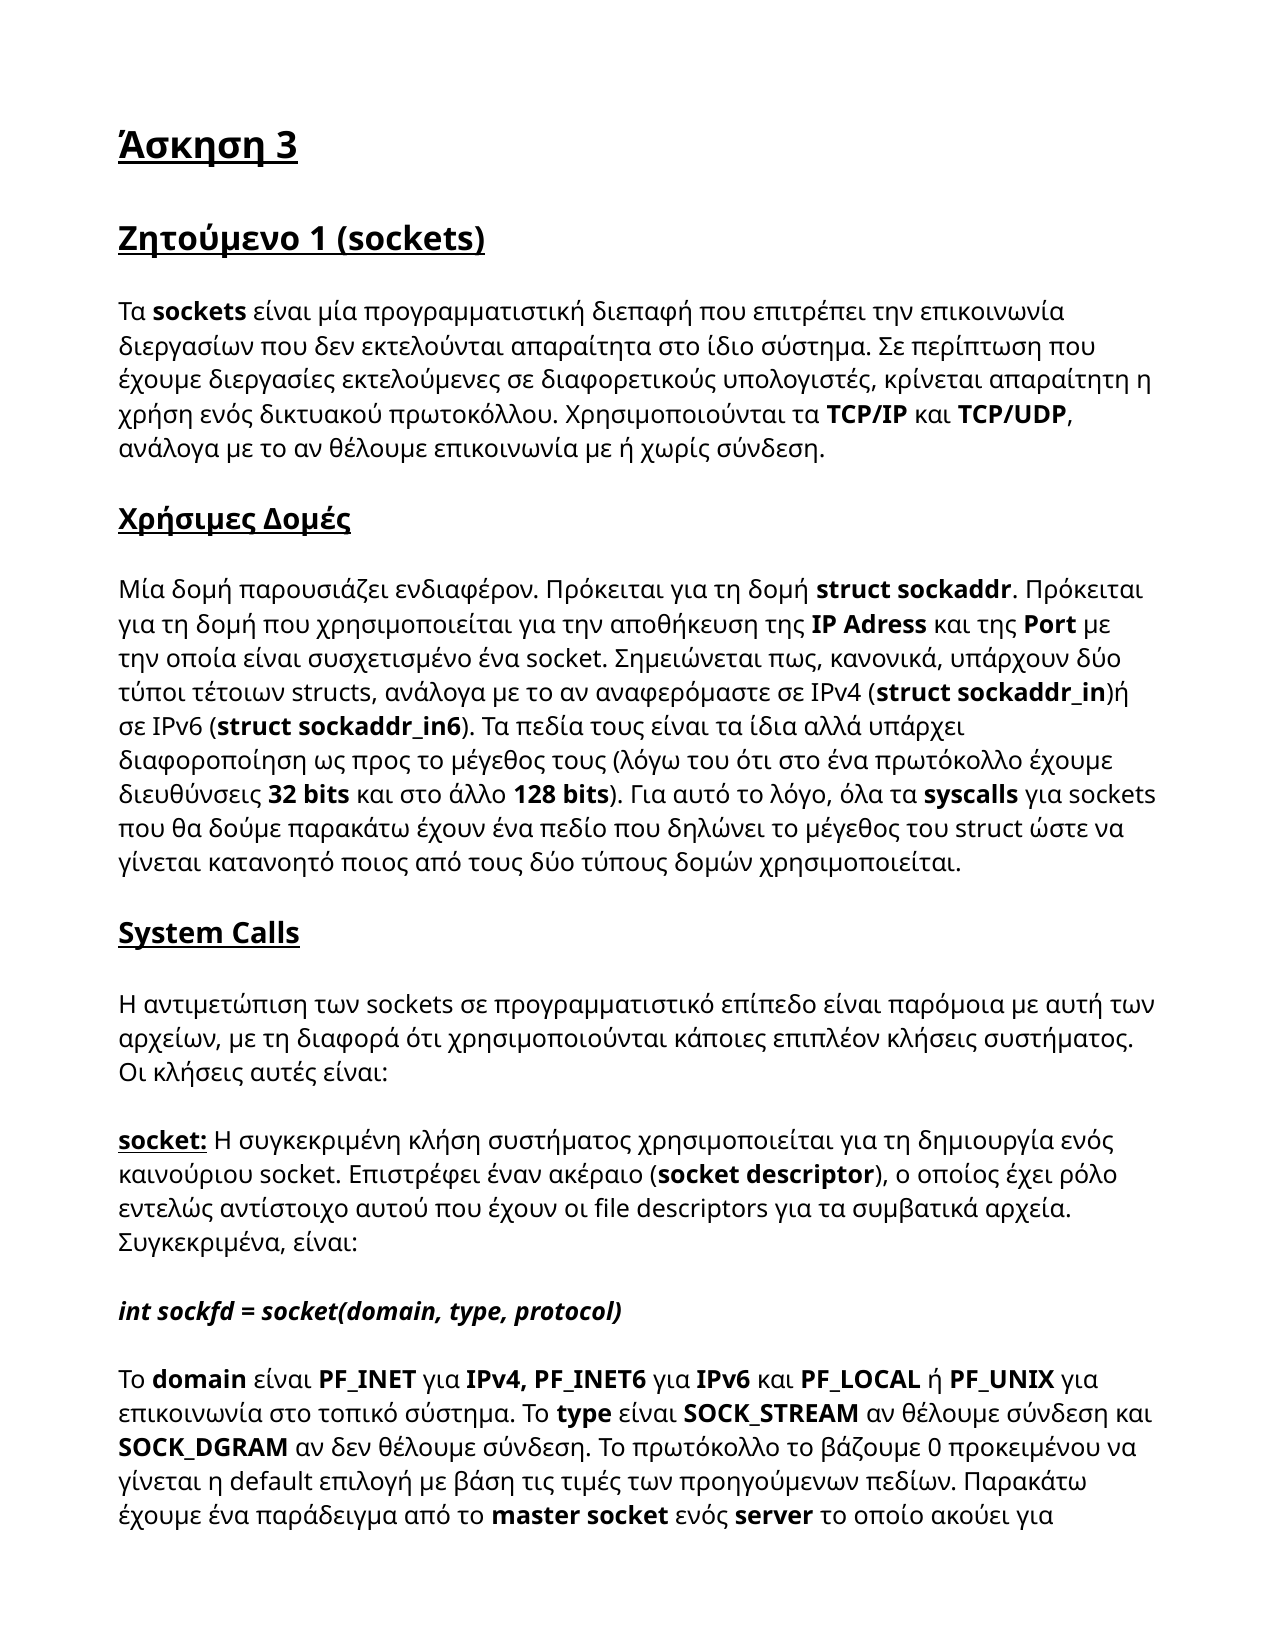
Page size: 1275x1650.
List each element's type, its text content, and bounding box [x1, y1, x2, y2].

text System Calls [118, 913, 1157, 952]
text Άσκηση 3 [118, 118, 1157, 169]
text Το domain είναι PF_INET για IPv4, PF_INET6 για IPv6 και PF_LOCAL ή PF_UNIX για επικοινωνία στο τοπικό σύστημα. Το type είναι SOCK_STREAM αν θέλουμε σύνδεση και SOCK_DGRAM αν δεν θέλουμε σύνδεση. Το πρωτόκολλο το βάζουμε 0 προκειμένου να γίνεται η default επιλογή με βάση τις τιμές των προηγούμενων πεδίων. Παρακάτω έχουμε ένα παράδειγμα από το master socket ενός server το οποίο ακούει για [118, 1361, 1157, 1532]
text Ζητούμενο 1 (sockets) [118, 214, 1157, 260]
text Η αντιμετώπιση των sockets σε προγραμματιστικό επίπεδο είναι παρόμοια με αυτή των αρχείων, με τη διαφορά ότι χρησιμοποιούνται κάποιες επιπλέον κλήσεις συστήματος. Οι κλήσεις αυτές είναι: [118, 987, 1157, 1089]
text int sockfd = socket(domain, type, protocol) [118, 1293, 1157, 1327]
text socket: Η συγκεκριμένη κλήση συστήματος χρησιμοποιείται για τη δημιουργία ενός καινούριου socket. Επιστρέφει έναν ακέραιο (socket descriptor), ο οποίος έχει ρόλο εντελώς αντίστοιχο αυτού που έχουν οι file descriptors για τα συμβατικά αρχεία. Συγκεκριμένα, είναι: [118, 1123, 1157, 1259]
text Χρήσιμες Δομές [118, 498, 1157, 538]
text Μία δομή παρουσιάζει ενδιαφέρον. Πρόκειται για τη δομή struct sockaddr. Πρόκειται για τη δομή που χρησιμοποιείται για την αποθήκευση της IP Adress και της Port με την οποία είναι συσχετισμένο ένα socket. Σημειώνεται πως, κανονικά, υπάρχουν δύο τύποι τέτοιων structs, ανάλογα με το αν αναφερόμαστε σε IPv4 (struct sockaddr_in)ή σε IPv6 (struct sockaddr_in6). Τα πεδία τους είναι τα ίδια αλλά υπάρχει διαφοροποίηση ως προς το μέγεθος τους (λόγω του ότι στο ένα πρωτόκολλο έχουμε διευθύνσεις 32 bits και στο άλλο 128 bits). Για αυτό το λόγο, όλα τα syscalls για sockets που θα δούμε παρακάτω έχουν ένα πεδίο που δηλώνει το μέγεθος του struct ώστε να γίνεται κατανοητό ποιος από τους δύο τύπους δομών χρησιμοποιείται. [118, 572, 1157, 879]
text Τα sockets είναι μία προγραμματιστική διεπαφή που επιτρέπει την επικοινωνία διεργασίων που δεν εκτελούνται απαραίτητα στο ίδιο σύστημα. Σε περίπτωση που έχουμε διεργασίες εκτελούμενες σε διαφορετικούς υπολογιστές, κρίνεται απαραίτητη η χρήση ενός δικτυακού πρωτοκόλλου. Χρησιμοποιούνται τα TCP/IP και TCP/UDP, ανάλογα με το αν θέλουμε επικοινωνία με ή χωρίς σύνδεση. [118, 294, 1157, 464]
